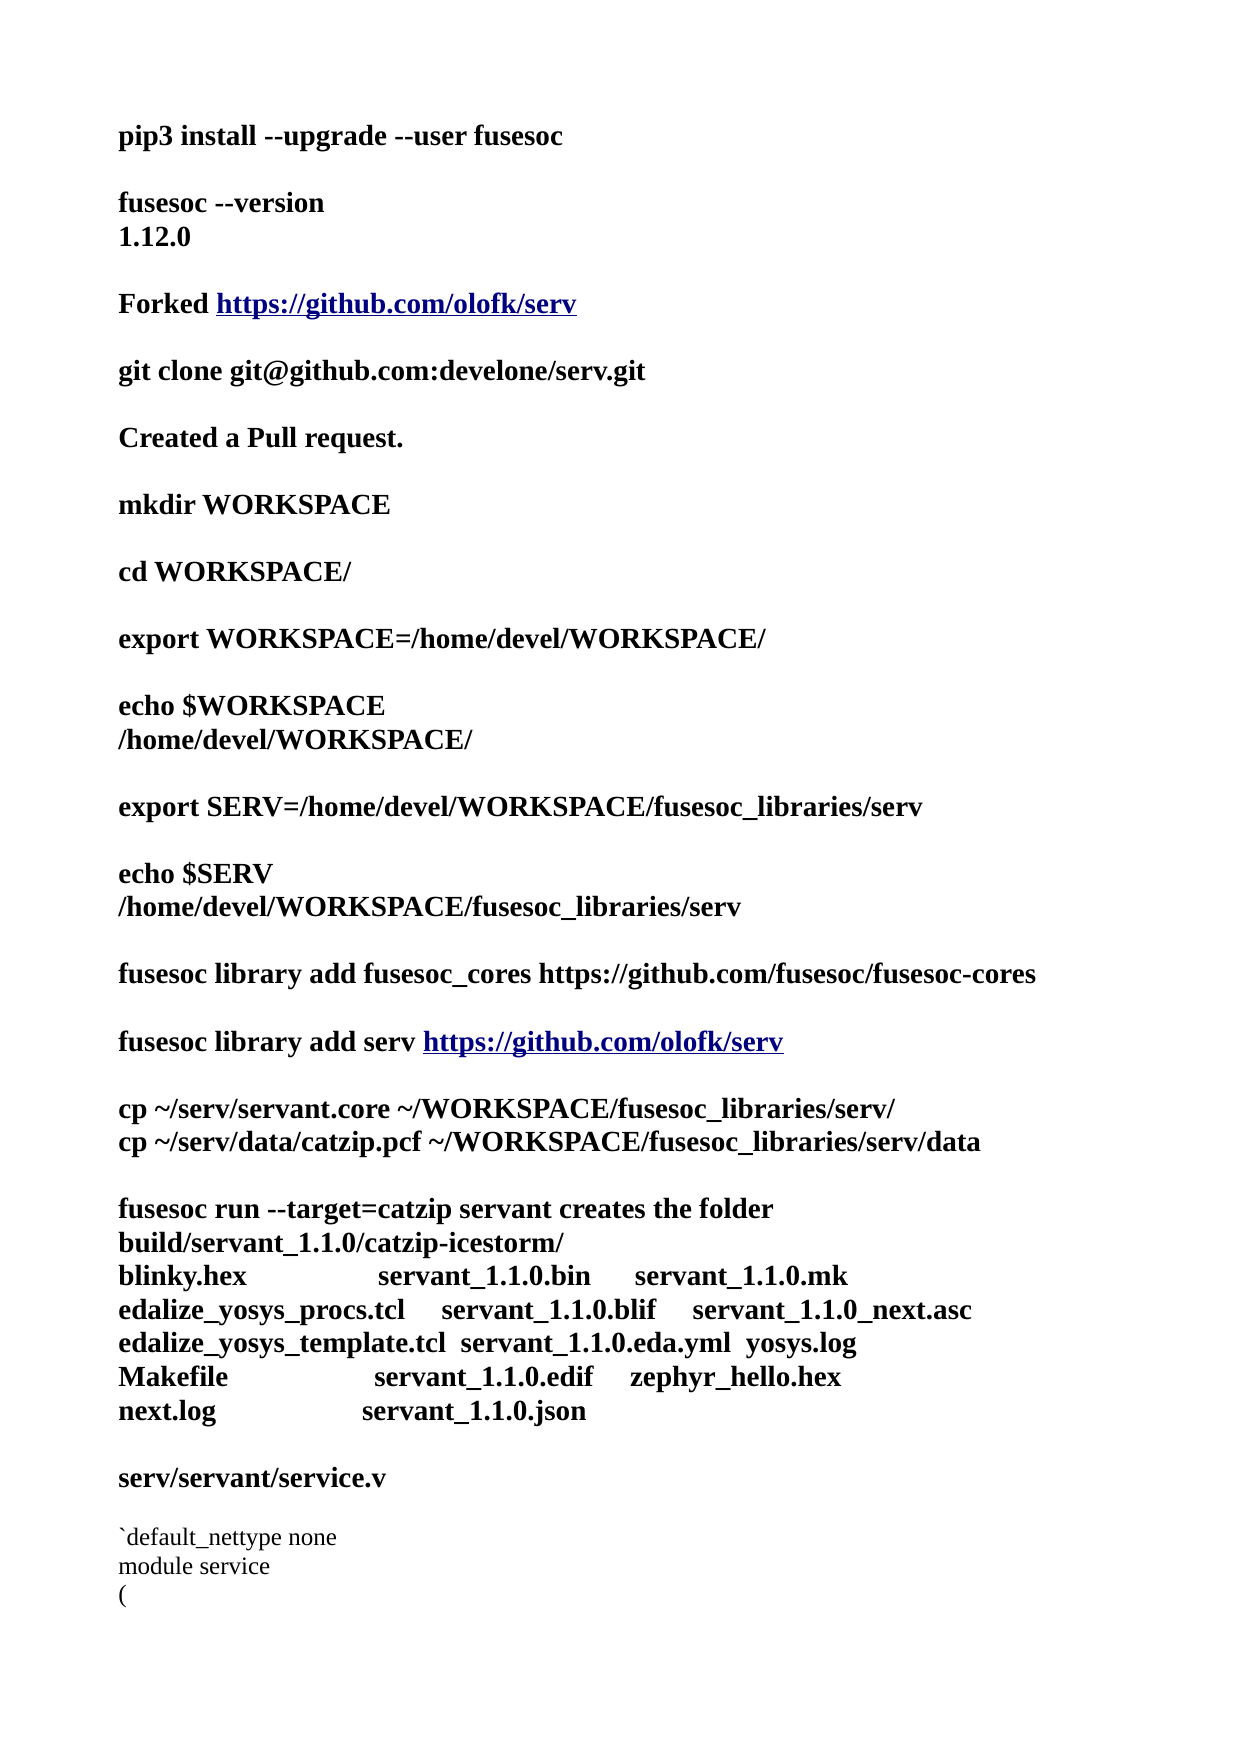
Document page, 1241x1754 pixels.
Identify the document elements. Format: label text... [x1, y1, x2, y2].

text 1.12.0 [118, 219, 1122, 252]
text echo $SERV [118, 856, 1122, 889]
text cp ~/serv/data/catzip.pcf ~/WORKSPACE/fusesoc_libraries/serv/data [118, 1124, 1122, 1158]
text Created a Pull request. [118, 420, 1122, 453]
text pip3 install --upgrade --user fusesoc [118, 118, 1122, 152]
text `default_nettype none [118, 1522, 1122, 1551]
text mkdir WORKSPACE [118, 487, 1122, 521]
text Forked https://github.com/olofk/serv [118, 286, 1122, 319]
text blinky.hex servant_1.1.0.bin servant_1.1.0.mk [118, 1258, 1122, 1292]
text export SERV=/home/devel/WORKSPACE/fusesoc_libraries/serv [118, 789, 1122, 822]
text Makefile servant_1.1.0.edif zephyr_hello.hex [118, 1359, 1122, 1393]
text echo $WORKSPACE [118, 688, 1122, 722]
text ( [118, 1579, 1122, 1608]
text git clone git@github.com:develone/serv.git [118, 353, 1122, 386]
text next.log servant_1.1.0.json [118, 1393, 1122, 1426]
text edalize_yosys_template.tcl servant_1.1.0.eda.yml yosys.log [118, 1326, 1122, 1359]
text fusesoc library add fusesoc_cores https://github.com/fusesoc/fusesoc-cores [118, 957, 1122, 990]
text /home/devel/WORKSPACE/ [118, 722, 1122, 755]
text serv/servant/service.v [118, 1460, 1122, 1493]
text fusesoc library add serv https://github.com/olofk/serv [118, 1024, 1122, 1057]
text export WORKSPACE=/home/devel/WORKSPACE/ [118, 621, 1122, 655]
text cp ~/serv/servant.core ~/WORKSPACE/fusesoc_libraries/serv/ [118, 1091, 1122, 1124]
text build/servant_1.1.0/catzip-icestorm/ [118, 1225, 1122, 1258]
text module service [118, 1551, 1122, 1579]
text fusesoc --version [118, 185, 1122, 219]
text cd WORKSPACE/ [118, 554, 1122, 588]
text fusesoc run --target=catzip servant creates the folder [118, 1191, 1122, 1225]
text edalize_yosys_procs.tcl servant_1.1.0.blif servant_1.1.0_next.asc [118, 1292, 1122, 1326]
text /home/devel/WORKSPACE/fusesoc_libraries/serv [118, 889, 1122, 923]
